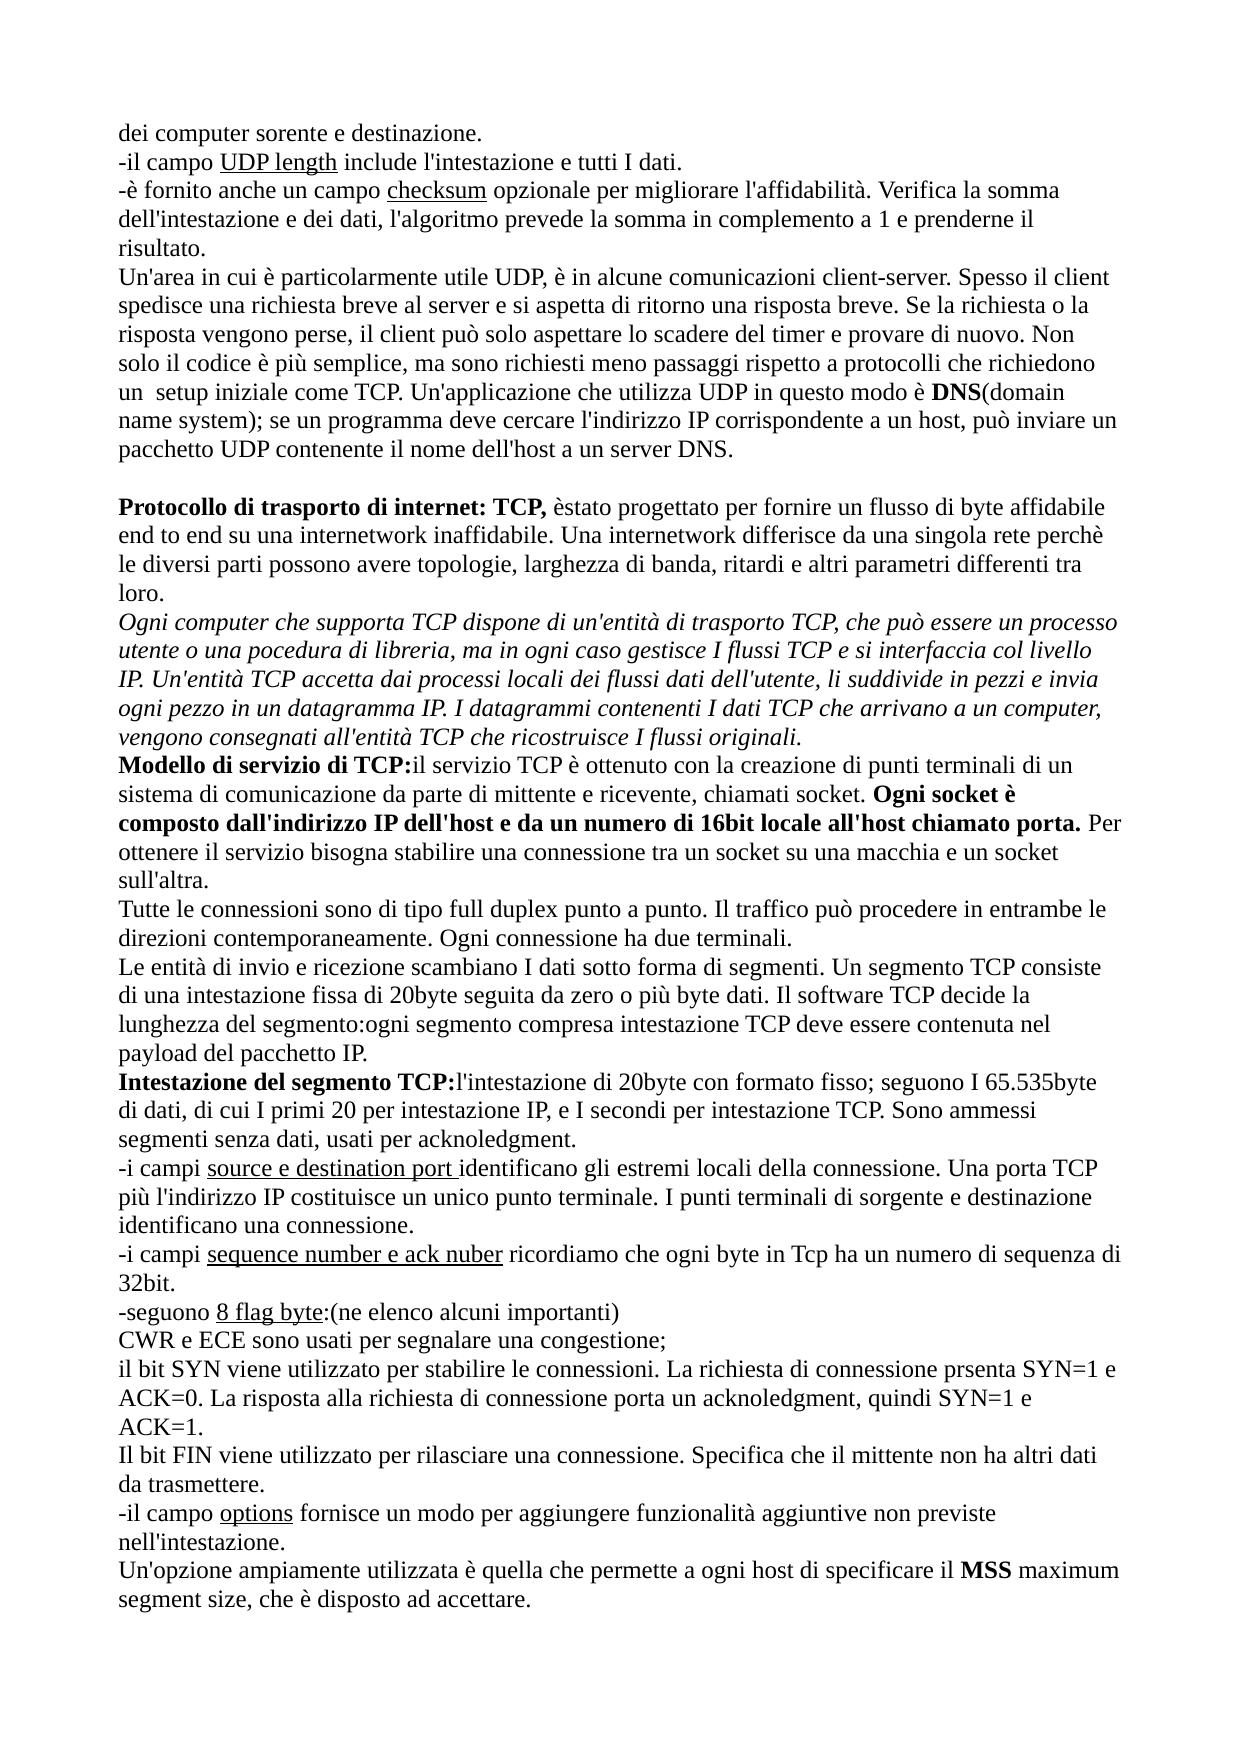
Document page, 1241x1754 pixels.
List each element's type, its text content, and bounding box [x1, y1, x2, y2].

text -è fornito anche un campo checksum opzionale per migliorare l'affidabilità. Verifica la somma dell'intestazione e dei dati, l'algoritmo prevede la somma in complemento a 1 e prenderne il risultato. [118, 176, 1122, 262]
text -il campo UDP length include l'intestazione e tutti I dati. [118, 147, 1122, 176]
text dei computer sorente e destinazione. [118, 118, 1122, 147]
text Protocollo di trasporto di internet: TCP, èstato progettato per fornire un flusso di byte affidabile end to end su una internetwork inaffidabile. Una internetwork differisce da una singola rete perchè le diversi parti possono avere topologie, larghezza di banda, ritardi e altri parametri differenti tra loro. [118, 492, 1122, 607]
text Le entità di invio e ricezione scambiano I dati sotto forma di segmenti. Un segmento TCP consiste di una intestazione fissa di 20byte seguita da zero o più byte dati. Il software TCP decide la lunghezza del segmento:ogni segmento compresa intestazione TCP deve essere contenuta nel payload del pacchetto IP. [118, 952, 1122, 1067]
text CWR e ECE sono usati per segnalare una congestione; [118, 1326, 1122, 1354]
text Un'opzione ampiamente utilizzata è quella che permette a ogni host di specificare il MSS maximum segment size, che è disposto ad accettare. [118, 1556, 1122, 1613]
text Un'area in cui è particolarmente utile UDP, è in alcune comunicazioni client-server. Spesso il client spedisce una richiesta breve al server e si aspetta di ritorno una risposta breve. Se la richiesta o la risposta vengono perse, il client può solo aspettare lo scadere del timer e provare di nuovo. Non solo il codice è più semplice, ma sono richiesti meno passaggi rispetto a protocolli che richiedono un setup iniziale come TCP. Un'applicazione che utilizza UDP in questo modo è DNS(domain name system); se un programma deve cercare l'indirizzo IP corrispondente a un host, può inviare un pacchetto UDP contenente il nome dell'host a un server DNS. [118, 262, 1122, 463]
text -i campi sequence number e ack nuber ricordiamo che ogni byte in Tcp ha un numero di sequenza di 32bit. [118, 1239, 1122, 1297]
text Intestazione del segmento TCP:l'intestazione di 20byte con formato fisso; seguono I 65.535byte di dati, di cui I primi 20 per intestazione IP, e I secondi per intestazione TCP. Sono ammessi segmenti senza dati, usati per acknoledgment. [118, 1067, 1122, 1153]
text Tutte le connessioni sono di tipo full duplex punto a punto. Il traffico può procedere in entrambe le direzioni contemporaneamente. Ogni connessione ha due terminali. [118, 894, 1122, 952]
text Ogni computer che supporta TCP dispone di un'entità di trasporto TCP, che può essere un processo utente o una pocedura di libreria, ma in ogni caso gestisce I flussi TCP e si interfaccia col livello IP. Un'entità TCP accetta dai processi locali dei flussi dati dell'utente, li suddivide in pezzi e invia ogni pezzo in un datagramma IP. I datagrammi contenenti I dati TCP che arrivano a un computer, vengono consegnati all'entità TCP che ricostruisce I flussi originali. [118, 607, 1122, 751]
text Il bit FIN viene utilizzato per rilasciare una connessione. Specifica che il mittente non ha altri dati da trasmettere. [118, 1441, 1122, 1498]
text -i campi source e destination port identificano gli estremi locali della connessione. Una porta TCP più l'indirizzo IP costituisce un unico punto terminale. I punti terminali di sorgente e destinazione identificano una connessione. [118, 1153, 1122, 1239]
text Modello di servizio di TCP:il servizio TCP è ottenuto con la creazione di punti terminali di un sistema di comunicazione da parte di mittente e ricevente, chiamati socket. Ogni socket è composto dall'indirizzo IP dell'host e da un numero di 16bit locale all'host chiamato porta. Per ottenere il servizio bisogna stabilire una connessione tra un socket su una macchia e un socket sull'altra. [118, 751, 1122, 894]
text -seguono 8 flag byte:(ne elenco alcuni importanti) [118, 1297, 1122, 1326]
text -il campo options fornisce un modo per aggiungere funzionalità aggiuntive non previste nell'intestazione. [118, 1498, 1122, 1556]
text il bit SYN viene utilizzato per stabilire le connessioni. La richiesta di connessione prsenta SYN=1 e ACK=0. La risposta alla richiesta di connessione porta un acknoledgment, quindi SYN=1 e ACK=1. [118, 1354, 1122, 1441]
